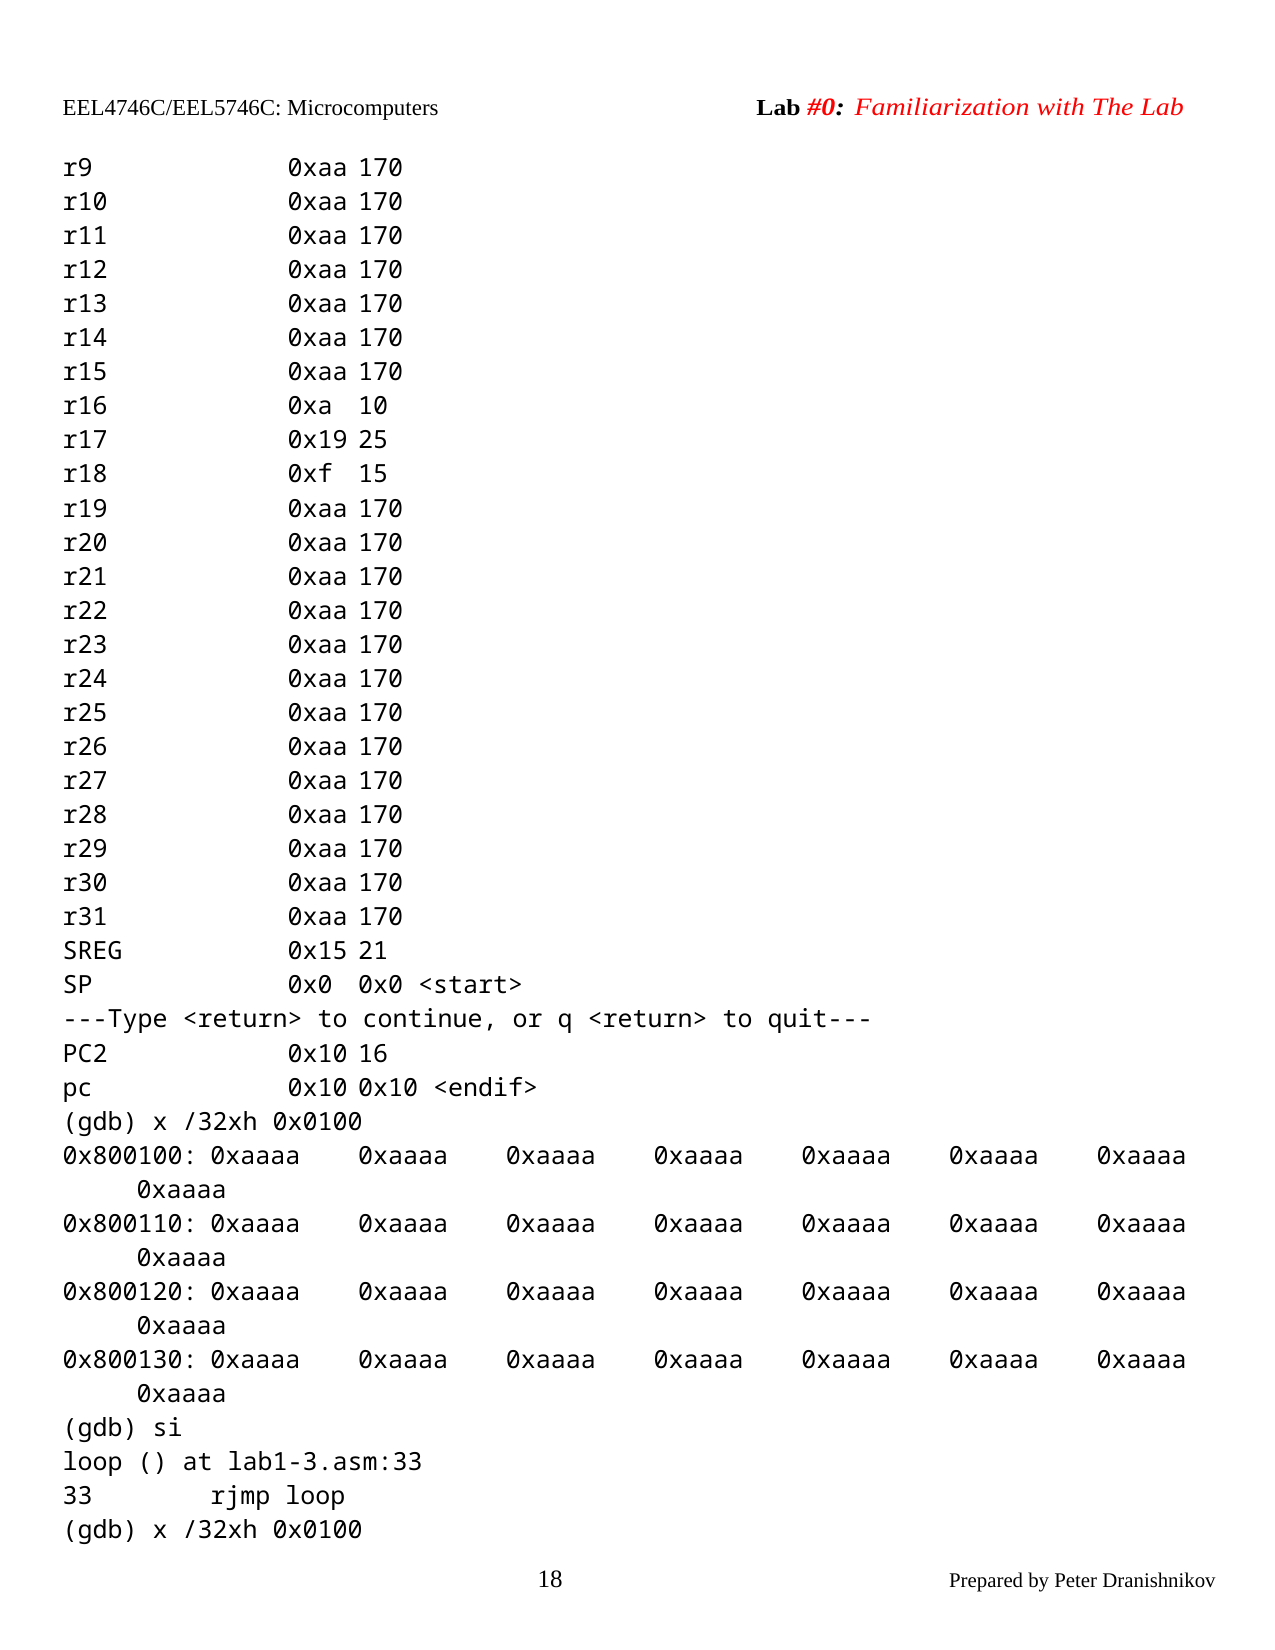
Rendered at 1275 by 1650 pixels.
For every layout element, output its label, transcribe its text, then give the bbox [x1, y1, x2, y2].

text pc 0x10 0x10 <endif> [62, 1069, 1212, 1103]
text SP 0x0 0x0 <start> [62, 967, 1212, 1001]
text ---Type <return> to continue, or q <return> to quit--- [62, 1001, 1212, 1035]
text r29 0xaa 170 [62, 831, 1212, 865]
text PC2 0x10 16 [62, 1035, 1212, 1069]
text r25 0xaa 170 [62, 694, 1212, 729]
text r24 0xaa 170 [62, 661, 1212, 694]
text r21 0xaa 170 [62, 558, 1212, 592]
text r9 0xaa 170 [62, 149, 1212, 184]
text SREG 0x15 21 [62, 933, 1212, 967]
text r12 0xaa 170 [62, 252, 1212, 286]
text r15 0xaa 170 [62, 354, 1212, 388]
text 33 rjmp loop [62, 1478, 1212, 1512]
text r30 0xaa 170 [62, 865, 1212, 899]
text r11 0xaa 170 [62, 218, 1212, 252]
text r10 0xaa 170 [62, 184, 1212, 218]
text 0x800130: 0xaaaa 0xaaaa 0xaaaa 0xaaaa 0xaaaa 0xaaaa 0xaaaa 0xaaaa [62, 1342, 1212, 1410]
text (gdb) x /32xh 0x0100 [62, 1103, 1212, 1137]
text r14 0xaa 170 [62, 320, 1212, 354]
text r17 0x19 25 [62, 422, 1212, 456]
text 0x800110: 0xaaaa 0xaaaa 0xaaaa 0xaaaa 0xaaaa 0xaaaa 0xaaaa 0xaaaa [62, 1206, 1212, 1274]
text 0x800100: 0xaaaa 0xaaaa 0xaaaa 0xaaaa 0xaaaa 0xaaaa 0xaaaa 0xaaaa [62, 1137, 1212, 1206]
text r28 0xaa 170 [62, 797, 1212, 831]
text r26 0xaa 170 [62, 729, 1212, 763]
text r19 0xaa 170 [62, 490, 1212, 524]
text (gdb) si [62, 1410, 1212, 1444]
text r20 0xaa 170 [62, 524, 1212, 558]
text loop () at lab1-3.asm:33 [62, 1444, 1212, 1478]
text r18 0xf 15 [62, 456, 1212, 490]
text r22 0xaa 170 [62, 592, 1212, 626]
text 0x800120: 0xaaaa 0xaaaa 0xaaaa 0xaaaa 0xaaaa 0xaaaa 0xaaaa 0xaaaa [62, 1274, 1212, 1342]
text r16 0xa 10 [62, 388, 1212, 422]
text (gdb) x /32xh 0x0100 [62, 1512, 1212, 1546]
text r13 0xaa 170 [62, 286, 1212, 320]
text r23 0xaa 170 [62, 626, 1212, 661]
text r27 0xaa 170 [62, 763, 1212, 797]
text r31 0xaa 170 [62, 899, 1212, 933]
